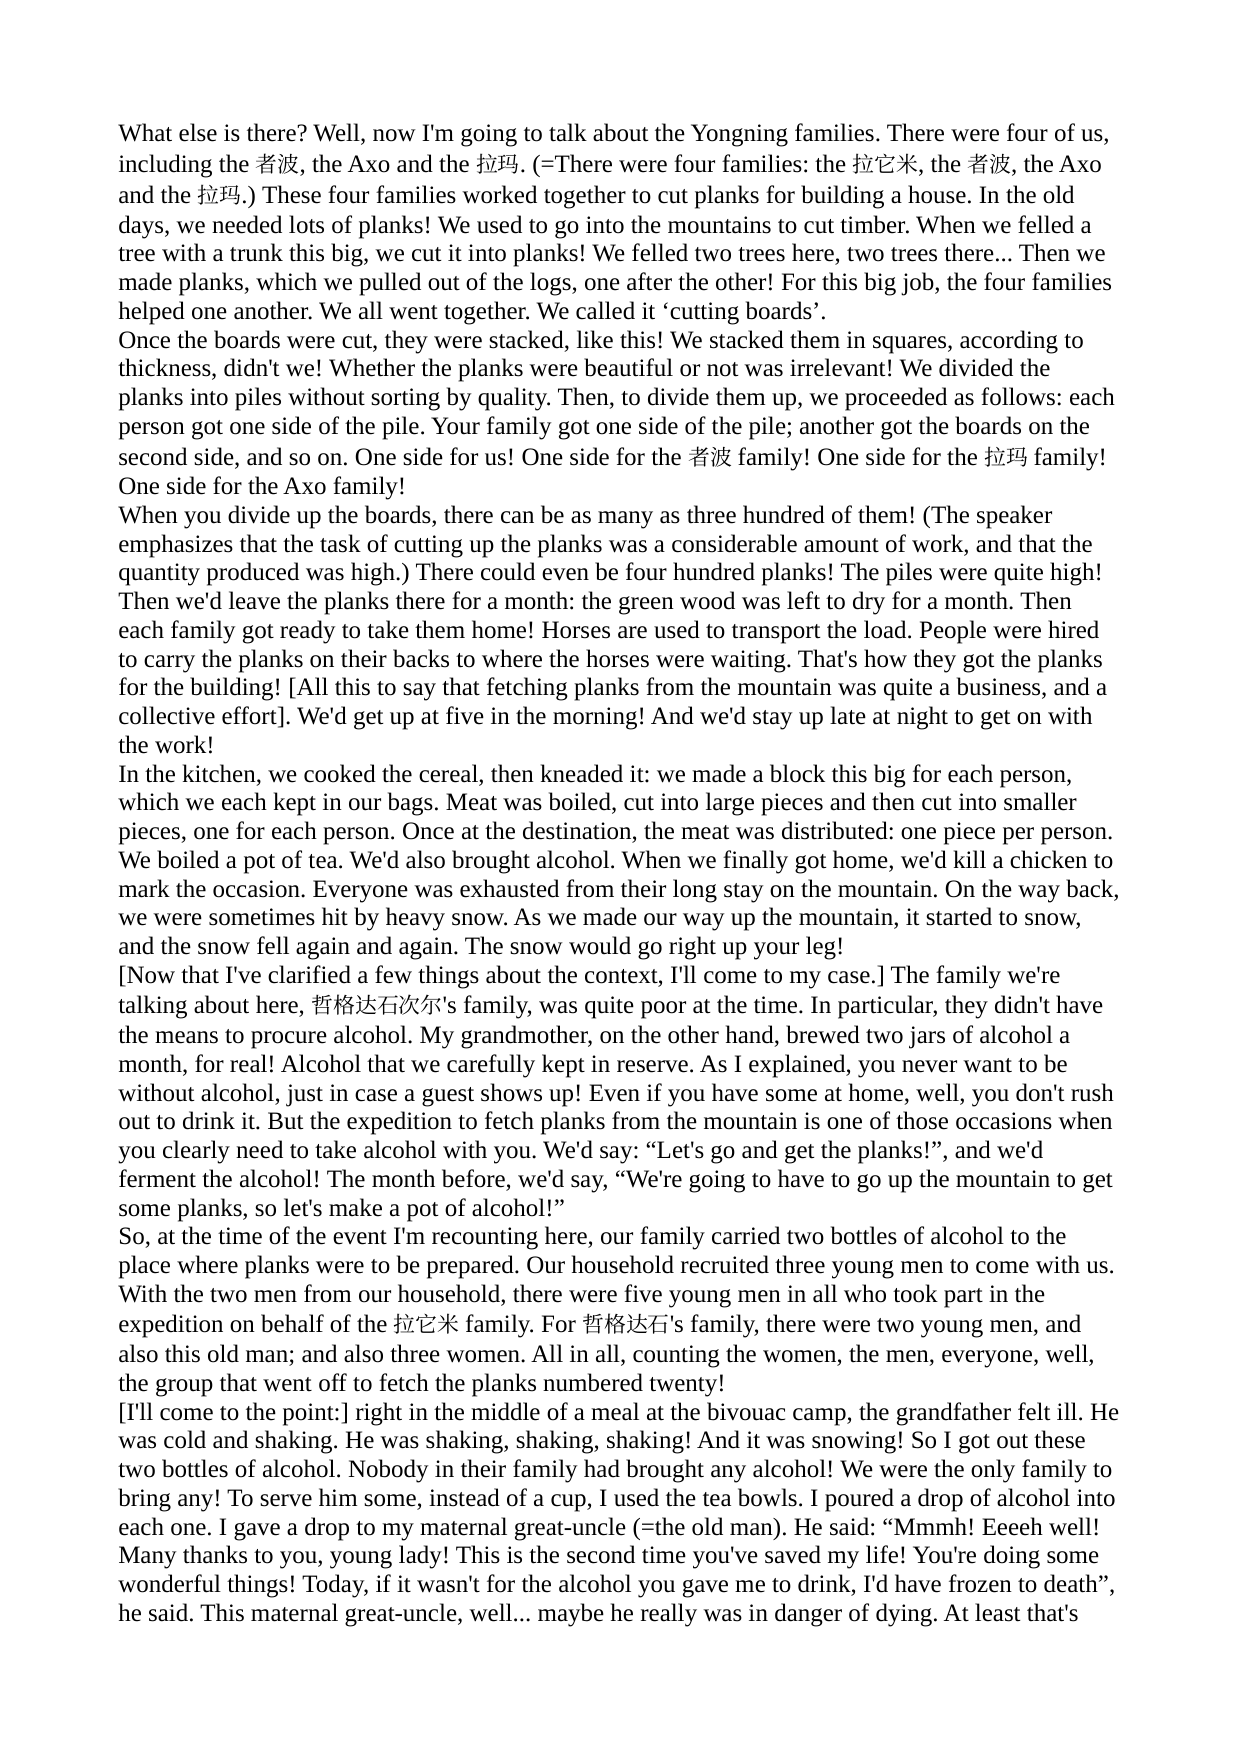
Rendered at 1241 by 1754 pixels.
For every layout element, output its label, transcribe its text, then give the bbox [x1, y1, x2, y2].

text [Now that I've clarified a few things about the context, I'll come to my case.] The family we're talking about here, 哲格达石次尔's family, was quite poor at the time. In particular, they didn't have the means to procure alcohol. My grandmother, on the other hand, brewed two jars of alcohol a month, for real! Alcohol that we carefully kept in reserve. As I explained, you never want to be without alcohol, just in case a guest shows up! Even if you have some at home, well, you don't rush out to drink it. But the expedition to fetch planks from the mountain is one of those occasions when you clearly need to take alcohol with you. We'd say: “Let's go and get the planks!”, and we'd ferment the alcohol! The month before, we'd say, “We're going to have to go up the mountain to get some planks, so let's make a pot of alcohol!” [118, 960, 1122, 1221]
text Once the boards were cut, they were stacked, like this! We stacked them in squares, according to thickness, didn't we! Whether the planks were beautiful or not was irrelevant! We divided the planks into piles without sorting by quality. Then, to divide them up, we proceeded as follows: each person got one side of the pile. Your family got one side of the pile; another got the boards on the second side, and so on. One side for us! One side for the 者波 family! One side for the 拉玛 family! One side for the Axo family! [118, 325, 1122, 500]
text In the kitchen, we cooked the cereal, then kneaded it: we made a block this big for each person, which we each kept in our bags. Meat was boiled, cut into large pieces and then cut into smaller pieces, one for each person. Once at the destination, the meat was distributed: one piece per person. We boiled a pot of tea. We'd also brought alcohol. When we finally got home, we'd kill a chicken to mark the occasion. Everyone was exhausted from their long stay on the mountain. On the way back, we were sometimes hit by heavy snow. As we made our way up the mountain, it started to snow, and the snow fell again and again. The snow would go right up your leg! [118, 759, 1122, 960]
text What else is there? Well, now I'm going to talk about the Yongning families. There were four of us, including the 者波, the Axo and the 拉玛. (=There were four families: the 拉它米, the 者波, the Axo and the 拉玛.) These four families worked together to cut planks for building a house. In the old days, we needed lots of planks! We used to go into the mountains to cut timber. When we felled a tree with a trunk this big, we cut it into planks! We felled two trees here, two trees there... Then we made planks, which we pulled out of the logs, one after the other! For this big job, the four families helped one another. We all went together. We called it ‘cutting boards’. [118, 118, 1122, 325]
text [I'll come to the point:] right in the middle of a meal at the bivouac camp, the grandfather felt ill. He was cold and shaking. He was shaking, shaking, shaking! And it was snowing! So I got out these two bottles of alcohol. Nobody in their family had brought any alcohol! We were the only family to bring any! To serve him some, instead of a cup, I used the tea bowls. I poured a drop of alcohol into each one. I gave a drop to my maternal great-uncle (=the old man). He said: “Mmmh! Eeeeh well! Many thanks to you, young lady! This is the second time you've saved my life! You're doing some wonderful things! Today, if it wasn't for the alcohol you gave me to drink, I'd have frozen to death”, he said. This maternal great-uncle, well... maybe he really was in danger of dying. At least that's [118, 1397, 1122, 1627]
text When you divide up the boards, there can be as many as three hundred of them! (The speaker emphasizes that the task of cutting up the planks was a considerable amount of work, and that the quantity produced was high.) There could even be four hundred planks! The piles were quite high! Then we'd leave the planks there for a month: the green wood was left to dry for a month. Then each family got ready to take them home! Horses are used to transport the load. People were hired to carry the planks on their backs to where the horses were waiting. That's how they got the planks for the building! [All this to say that fetching planks from the mountain was quite a business, and a collective effort]. We'd get up at five in the morning! And we'd stay up late at night to get on with the work! [118, 500, 1122, 759]
text So, at the time of the event I'm recounting here, our family carried two bottles of alcohol to the place where planks were to be prepared. Our household recruited three young men to come with us. With the two men from our household, there were five young men in all who took part in the expedition on behalf of the 拉它米 family. For 哲格达石's family, there were two young men, and also this old man; and also three women. All in all, counting the women, the men, everyone, well, the group that went off to fetch the planks numbered twenty! [118, 1221, 1122, 1397]
